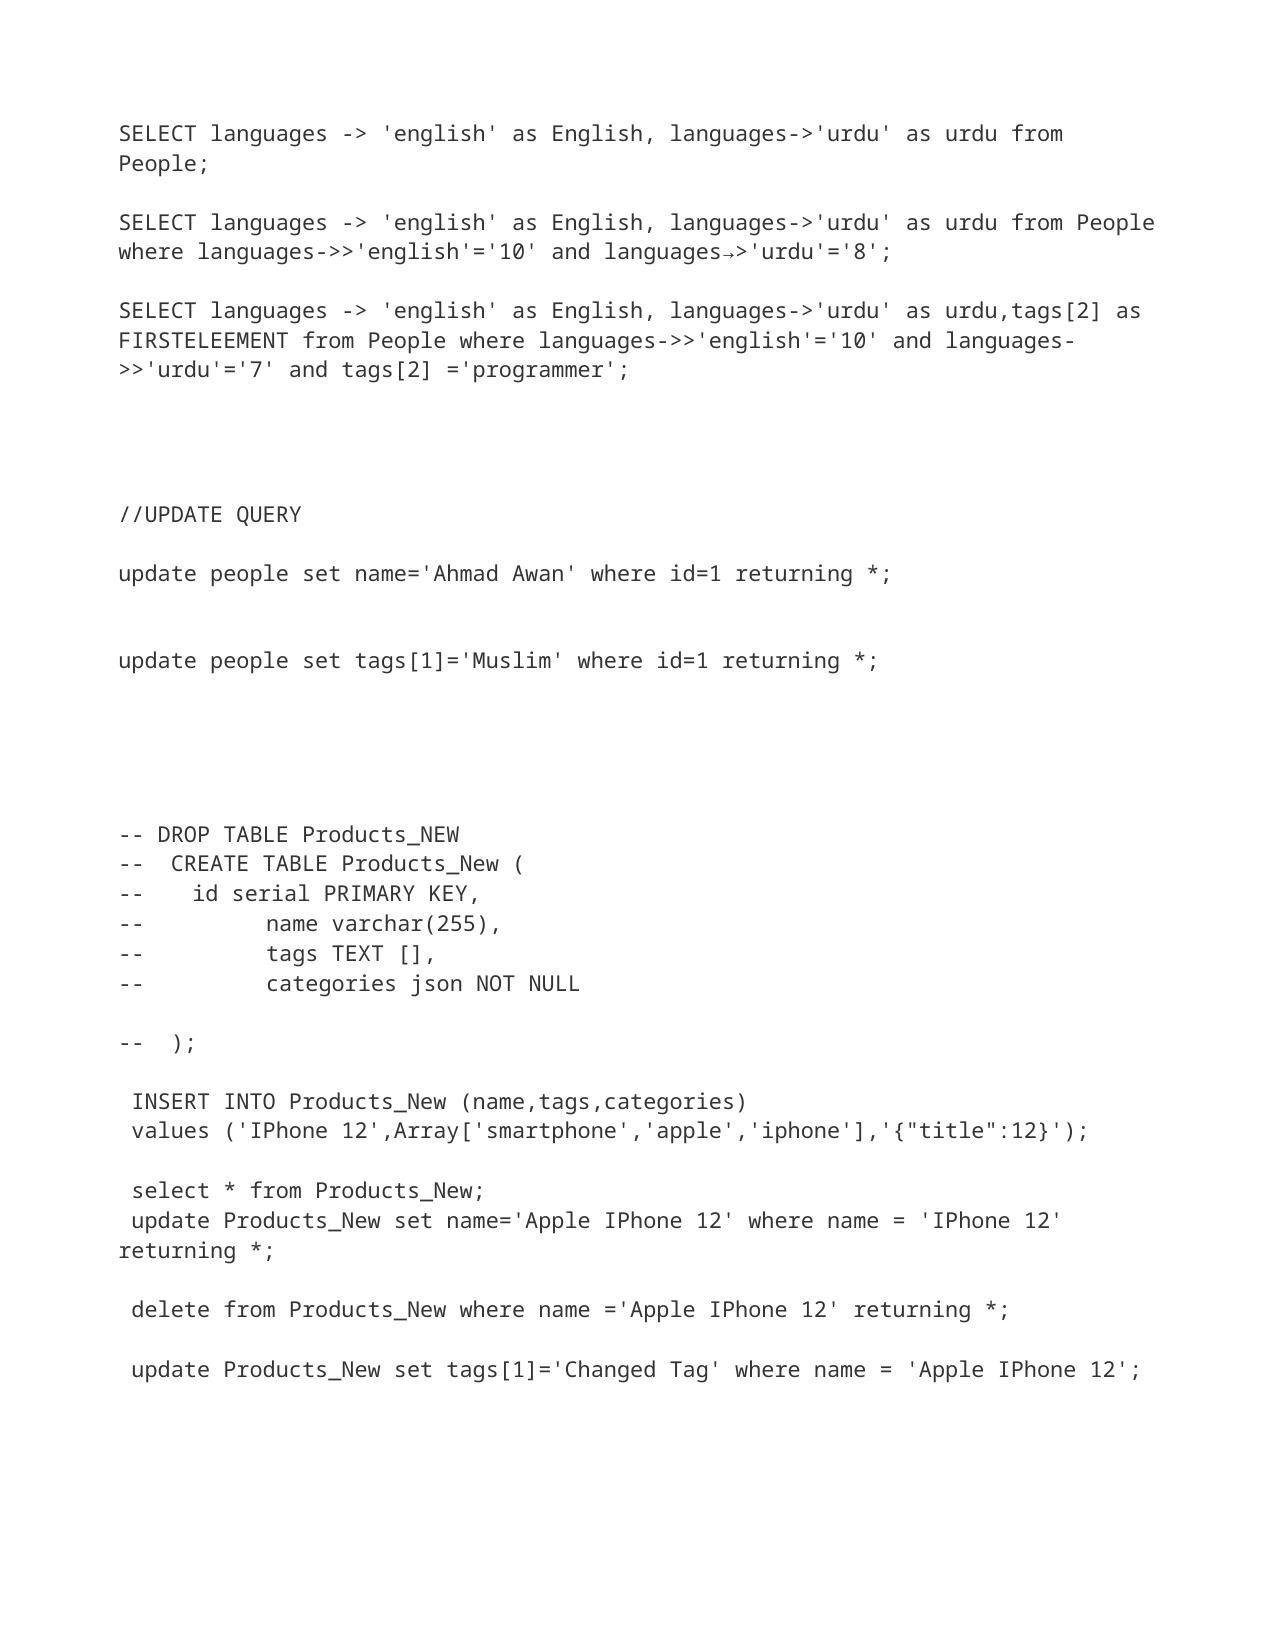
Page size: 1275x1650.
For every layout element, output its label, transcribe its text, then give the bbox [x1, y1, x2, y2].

text -- id serial PRIMARY KEY, [118, 878, 1157, 908]
text -- name varchar(255), [118, 908, 1157, 938]
text delete from Products_New where name ='Apple IPhone 12' returning *; [118, 1294, 1157, 1324]
text -- tags TEXT [], [118, 938, 1157, 967]
text -- ); [118, 1027, 1157, 1057]
text -- categories json NOT NULL [118, 967, 1157, 997]
text -- CREATE TABLE Products_New ( [118, 848, 1157, 878]
text INSERT INTO Products_New (name,tags,categories) [118, 1086, 1157, 1115]
text update people set name='Ahmad Awan' where id=1 returning *; [118, 558, 1157, 587]
text SELECT languages -> 'english' as English, languages->'urdu' as urdu,tags[2] as FIRSTELEEMENT from People where languages->>'english'='10' and languages->>'urdu'='7' and tags[2] ='programmer'; [118, 295, 1157, 384]
text SELECT languages -> 'english' as English, languages->'urdu' as urdu from People; [118, 118, 1157, 178]
text update people set tags[1]='Muslim' where id=1 returning *; [118, 645, 1157, 675]
text select * from Products_New; [118, 1175, 1157, 1205]
text values ('IPhone 12',Array['smartphone','apple','iphone'],'{"title":12}'); [118, 1115, 1157, 1145]
text update Products_New set tags[1]='Changed Tag' where name = 'Apple IPhone 12'; [118, 1354, 1157, 1383]
text //UPDATE QUERY [118, 499, 1157, 529]
text SELECT languages -> 'english' as English, languages->'urdu' as urdu from People where languages->>'english'='10' and languages→>'urdu'='8'; [118, 206, 1157, 266]
text update Products_New set name='Apple IPhone 12' where name = 'IPhone 12' returning *; [118, 1205, 1157, 1264]
text -- DROP TABLE Products_NEW [118, 818, 1157, 848]
